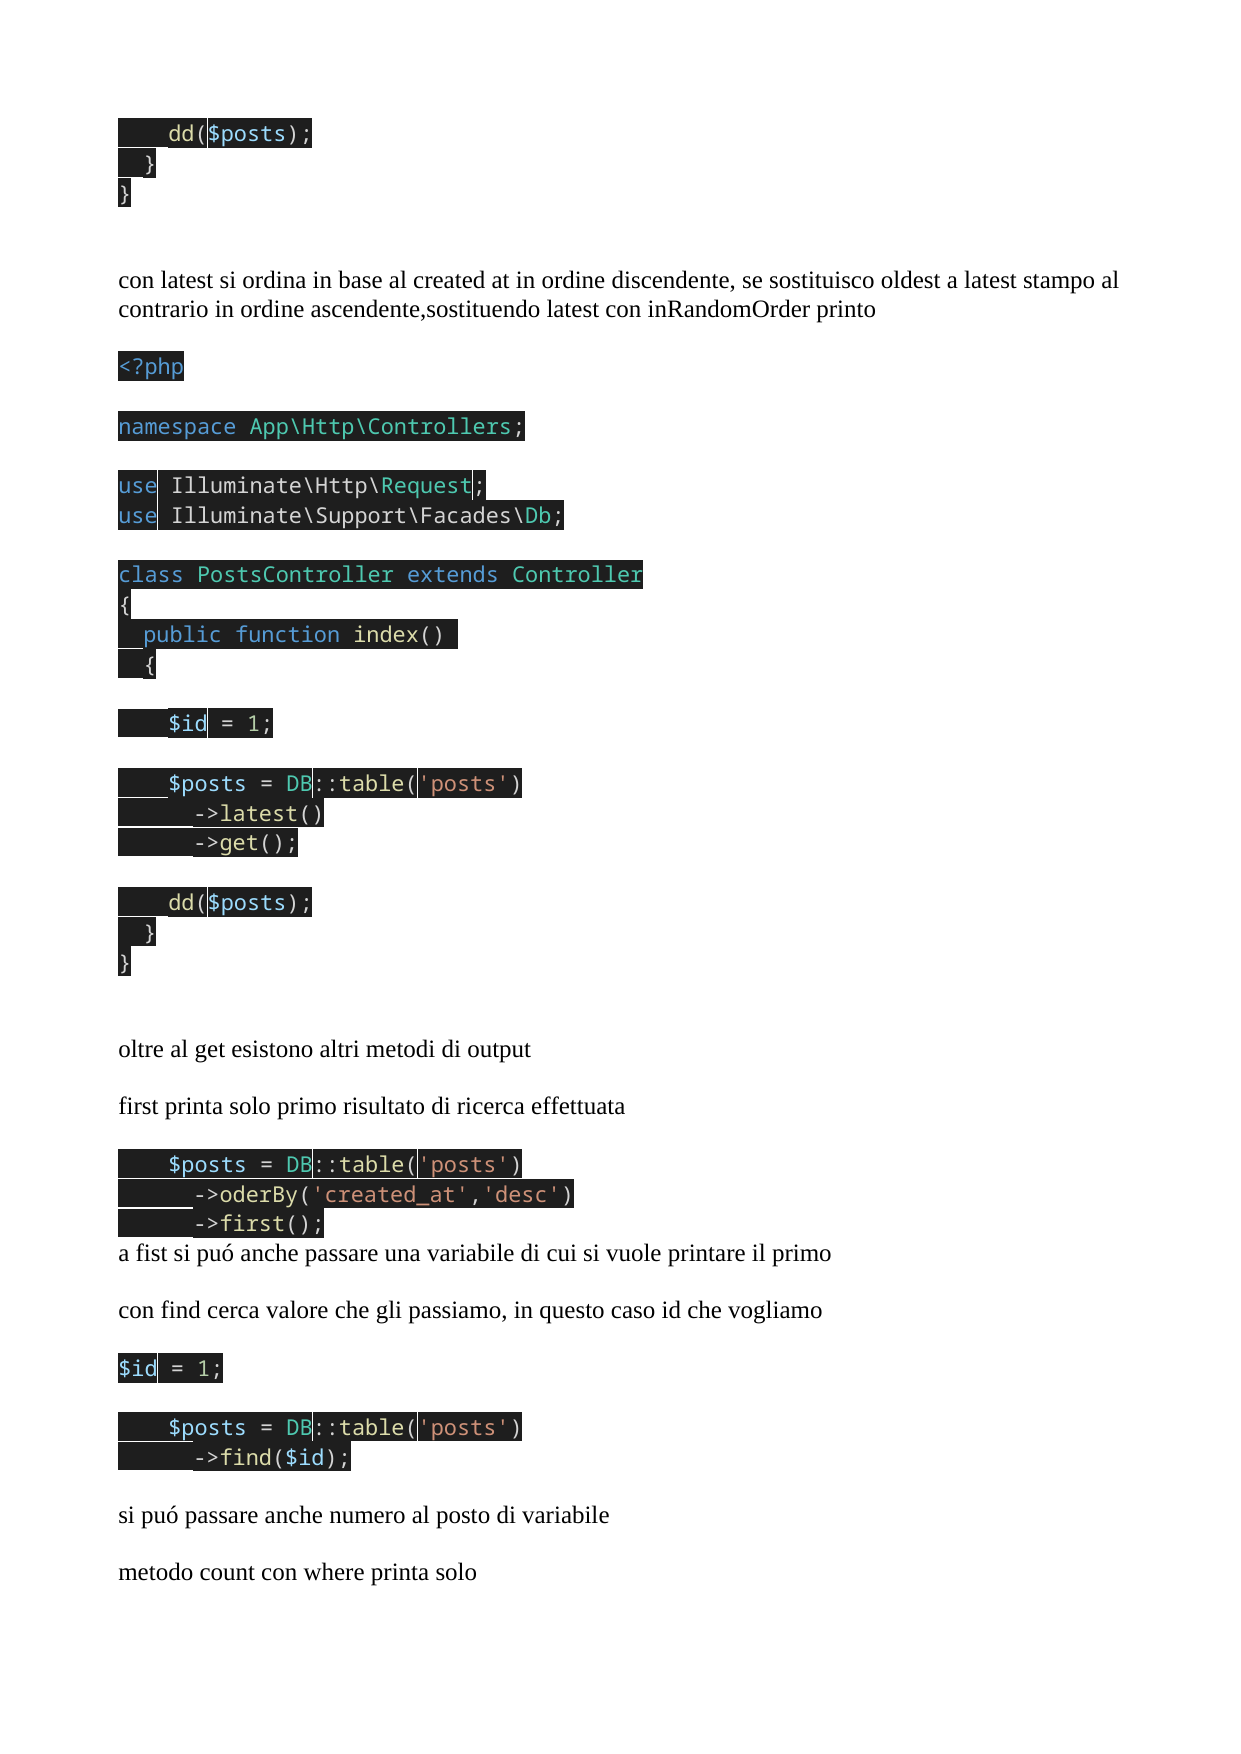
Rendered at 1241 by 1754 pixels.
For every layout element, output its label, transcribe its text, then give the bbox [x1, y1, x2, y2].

text $posts = DB::table('posts') [118, 1149, 1122, 1178]
text } [118, 148, 1122, 178]
text si puó passare anche numero al posto di variabile [118, 1500, 1122, 1529]
text ->first(); [118, 1208, 1122, 1238]
text } [118, 946, 1122, 976]
text ->get(); [118, 827, 1122, 857]
text } [118, 178, 1122, 207]
text } [118, 917, 1122, 946]
text a fist si puó anche passare una variabile di cui si vuole printare il primo [118, 1238, 1122, 1267]
text dd($posts); [118, 118, 1122, 148]
text ->oderBy('created_at','desc') [118, 1178, 1122, 1208]
text class PostsController extends Controller [118, 559, 1122, 589]
text con latest si ordina in base al created at in ordine discendente, se sostituisco oldest a latest stampo al contrario in ordine ascendente,sostituendo latest con inRandomOrder printo [118, 265, 1122, 322]
text con find cerca valore che gli passiamo, in questo caso id che vogliamo [118, 1296, 1122, 1324]
text $id = 1; [118, 1353, 1122, 1383]
text $id = 1; [118, 708, 1122, 738]
text use Illuminate\Http\Request; [118, 470, 1122, 500]
text ->find($id); [118, 1441, 1122, 1471]
text ->latest() [118, 798, 1122, 827]
text metodo count con where printa solo [118, 1557, 1122, 1586]
text first printa solo primo risultato di ricerca effettuata [118, 1091, 1122, 1120]
text { [118, 589, 1122, 619]
text { [118, 649, 1122, 679]
text $posts = DB::table('posts') [118, 1412, 1122, 1441]
text dd($posts); [118, 887, 1122, 917]
text namespace App\Http\Controllers; [118, 411, 1122, 441]
text public function index() [118, 619, 1122, 649]
text use Illuminate\Support\Facades\Db; [118, 500, 1122, 530]
text oltre al get esistono altri metodi di output [118, 1034, 1122, 1062]
text $posts = DB::table('posts') [118, 768, 1122, 798]
text <?php [118, 351, 1122, 381]
